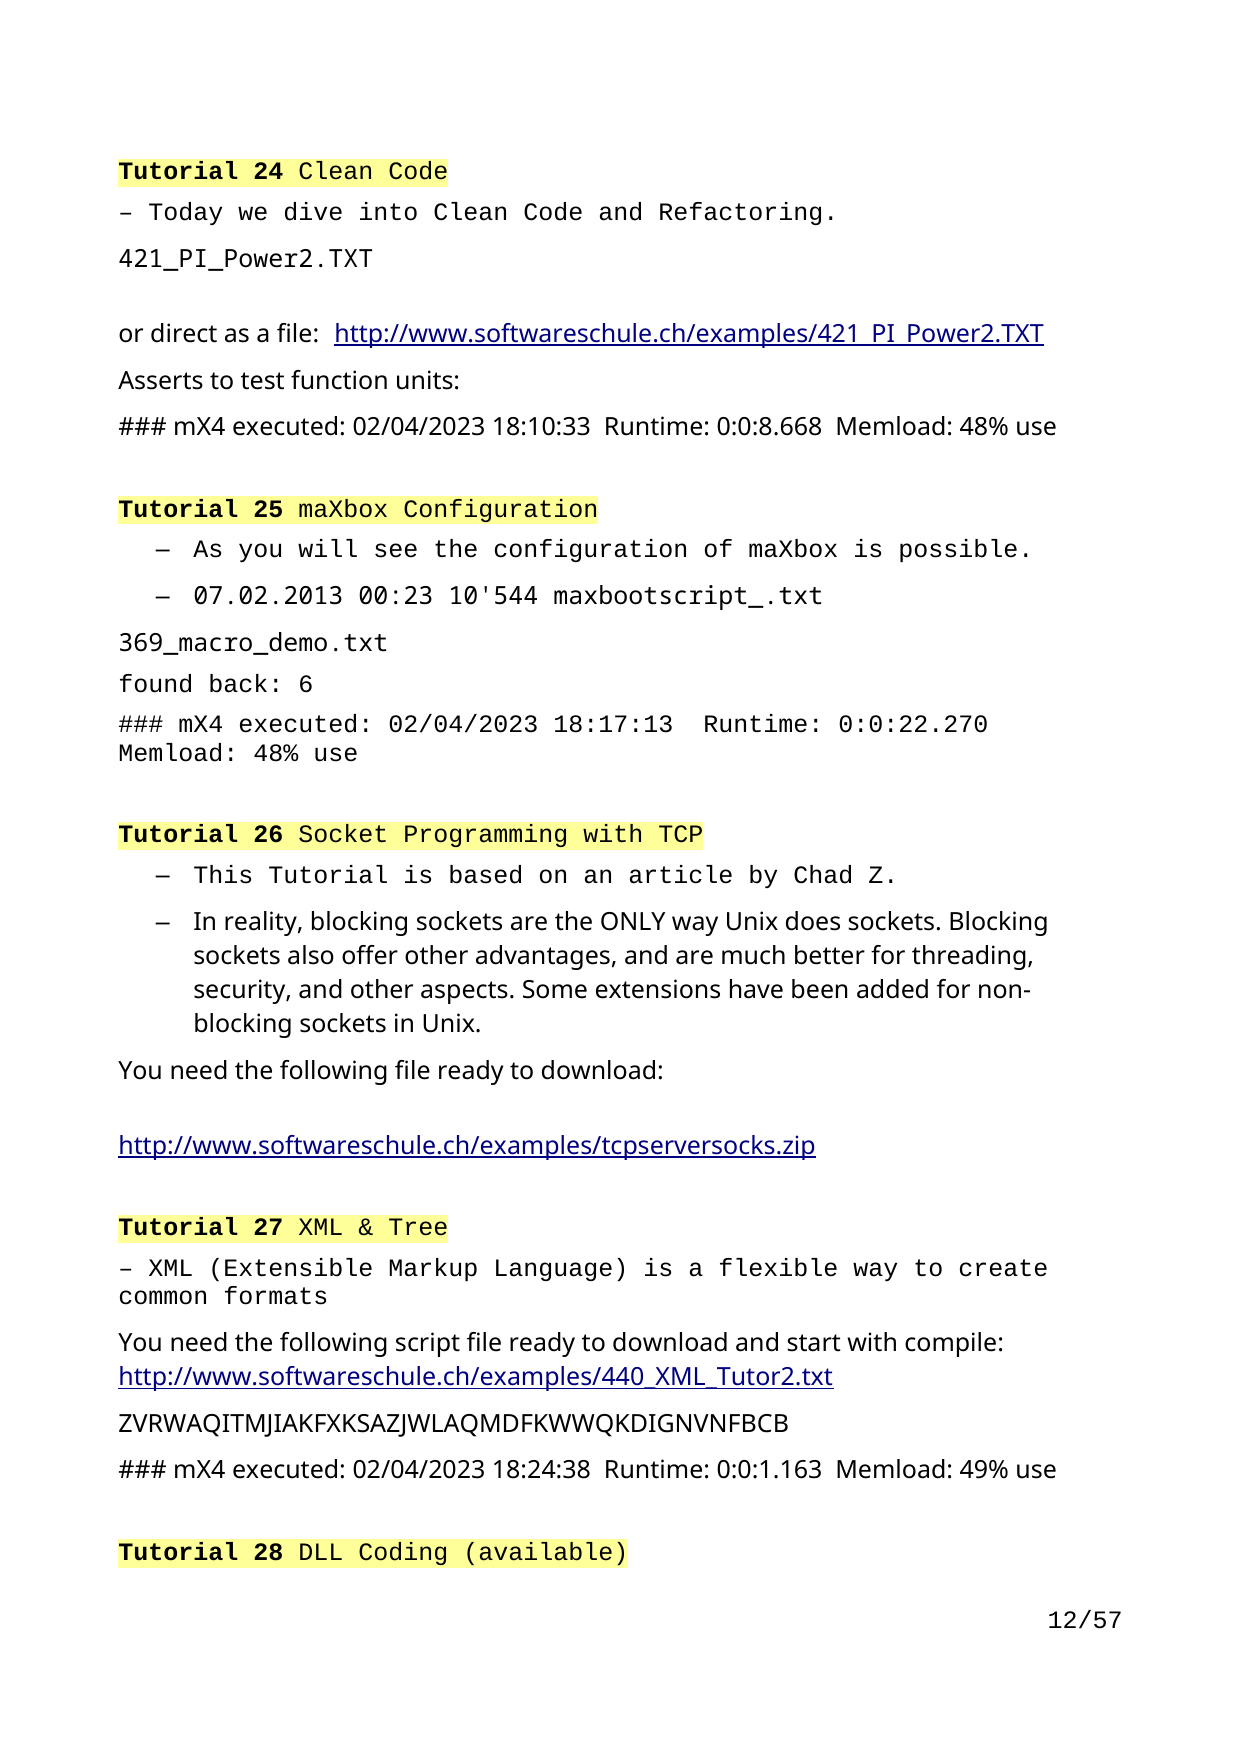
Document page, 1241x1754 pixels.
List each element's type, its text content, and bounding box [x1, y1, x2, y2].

text – XML (Extensible Markup Language) is a flexible way to create common formats [118, 1256, 1122, 1312]
text – Today we dive into Clean Code and Refactoring. [118, 200, 1122, 228]
text or direct as a file: http://www.softwareschule.ch/examples/421_PI_Power2.TXT [118, 287, 1122, 350]
text found back: 6 [118, 671, 1122, 699]
text Tutorial 28 DLL Coding (available) [118, 1539, 1122, 1568]
list 07.02.2013 00:23 10'544 maxbootscript_.txt [156, 578, 1122, 612]
text 369_macro_demo.txt [118, 625, 1122, 659]
text ### mX4 executed: 02/04/2023 18:17:13 Runtime: 0:0:22.270 Memload: 48% use [118, 712, 1122, 769]
list This Tutorial is based on an article by Chad Z. [156, 863, 1122, 891]
text 421_PI_Power2.TXT [118, 241, 1122, 275]
text Asserts to test function units: [118, 362, 1122, 396]
text Tutorial 27 XML & Tree [118, 1215, 1122, 1243]
text Tutorial 24 Clean Code [118, 159, 1122, 187]
text ### mX4 executed: 02/04/2023 18:10:33 Runtime: 0:0:8.668 Memload: 48% use [118, 409, 1122, 443]
text ZVRWAQITMJIAKFXKSAZJWLAQMDFKWWQKDIGNVNFBCB [118, 1405, 1122, 1439]
text http://www.softwareschule.ch/examples/tcpserversocks.zip [118, 1099, 1122, 1161]
text ### mX4 executed: 02/04/2023 18:24:38 Runtime: 0:0:1.163 Memload: 49% use [118, 1452, 1122, 1486]
text You need the following file ready to download: [118, 1052, 1122, 1087]
text Tutorial 26 Socket Programming with TCP [118, 822, 1122, 850]
text Tutorial 25 maXbox Configuration [118, 496, 1122, 524]
list In reality, blocking sockets are the ONLY way Unix does sockets. Blocking sockets also offer other advantages, and are much better for threading, security, and other aspects. Some extensions have been added for non-blocking sockets in Unix. [156, 904, 1122, 1040]
list As you will see the configuration of maXbox is possible. [156, 537, 1122, 565]
text You need the following script file ready to download and start with compile: http://www.softwareschule.ch/examples/440_XML_Tutor2.txt [118, 1325, 1122, 1393]
